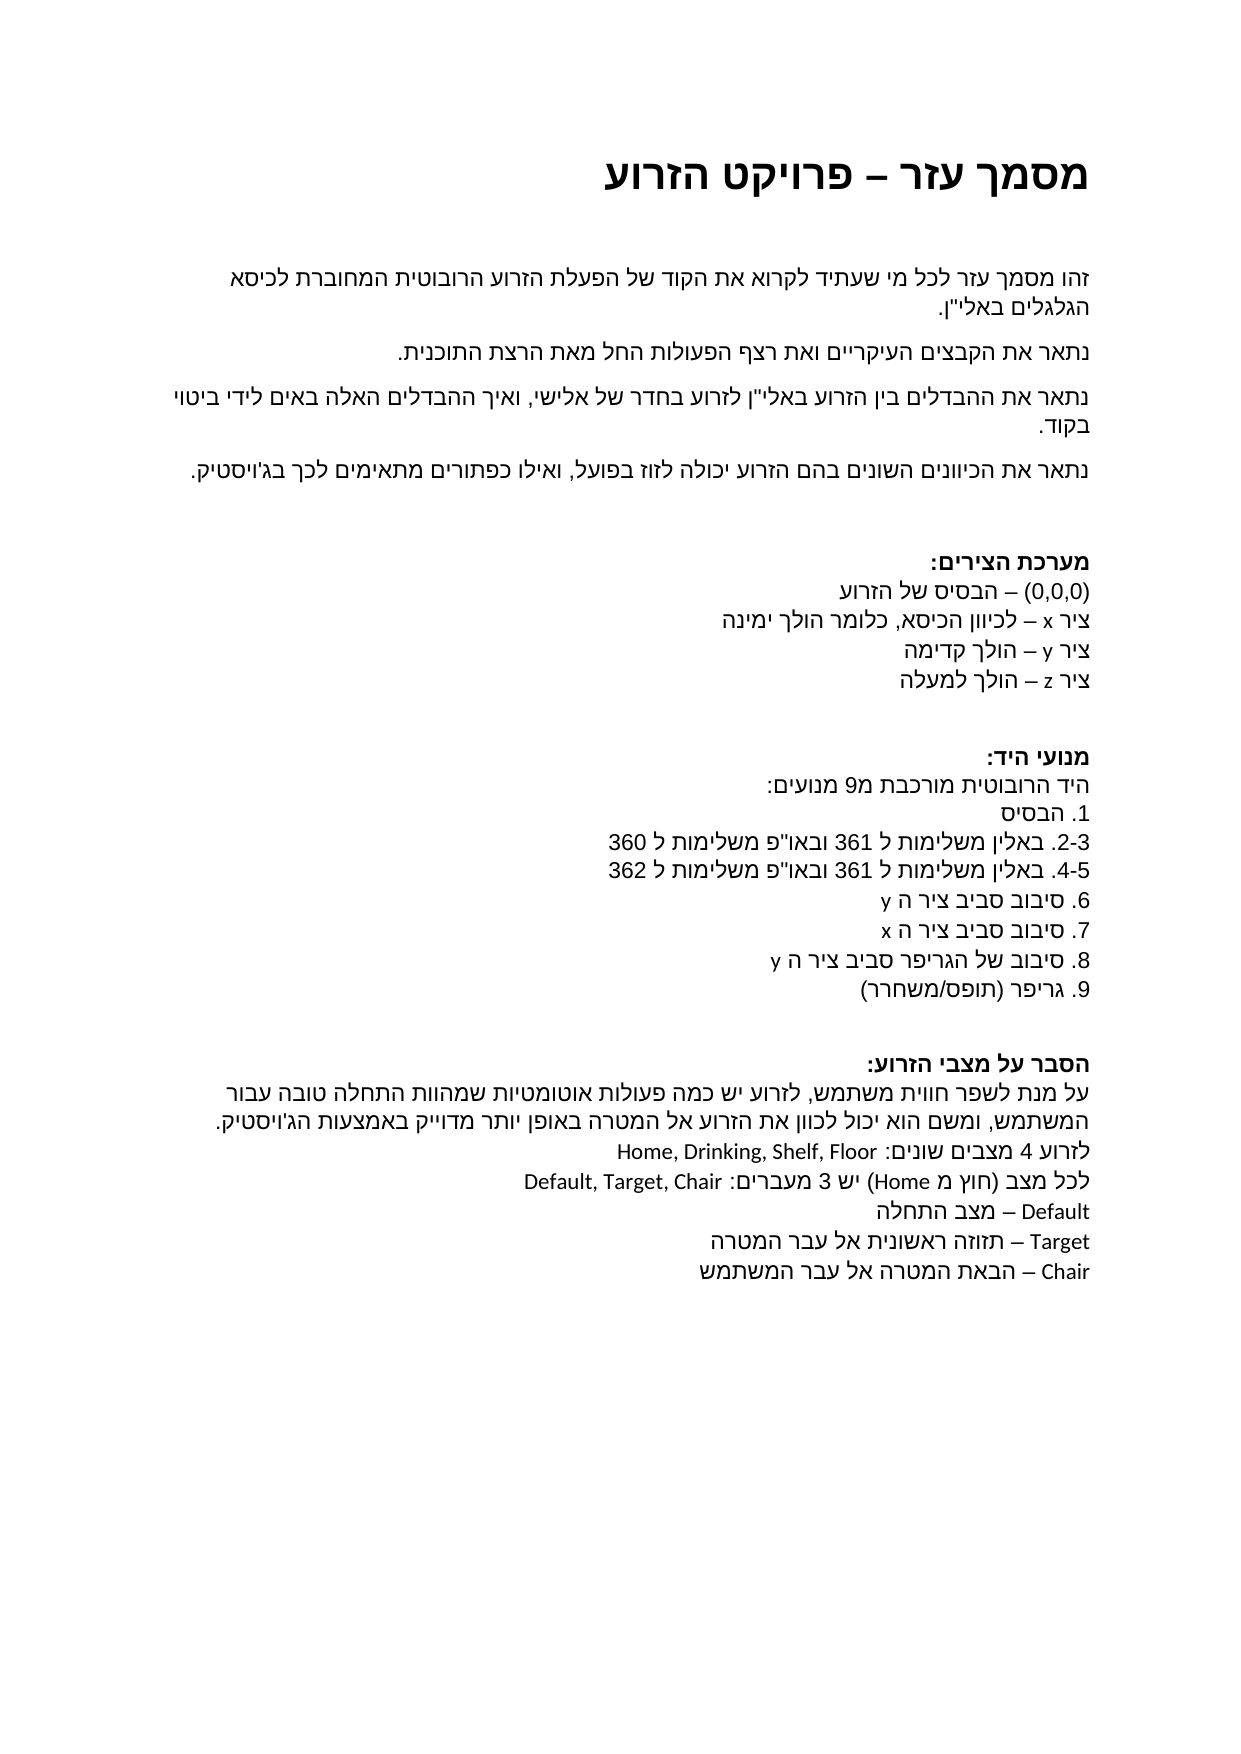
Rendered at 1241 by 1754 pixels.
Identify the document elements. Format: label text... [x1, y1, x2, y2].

text נתאר את ההבדלים בין הזרוע באלי"ן לזרוע בחדר של אלישי, ואיך ההבדלים האלה באים לידי ביטוי בקוד. [150, 384, 1090, 439]
text מערכת הצירים: (0,0,0) – הבסיס של הזרוע ציר x – לכיוון הכיסא, כלומר הולך ימינה ציר y – הולך קדימה ציר z – הולך למעלה [150, 549, 1090, 725]
text זהו מסמך עזר לכל מי שעתיד לקרוא את הקוד של הפעלת הזרוע הרובוטית המחוברת לכיסא הגלגלים באלי"ן. [150, 265, 1090, 320]
text מנועי היד: היד הרובוטית מורכבת מ9 מנועים: 1. הבסיס 2-3. באלין משלימות ל 361 ובאו"פ משלימות ל 360 4-5. באלין משלימות ל 361 ובאו"פ משלימות ל 362 6. סיבוב סביב ציר ה y 7. סיבוב סביב ציר ה x 8. סיבוב של הגריפר סביב ציר ה y 9. גריפר (תופס/משחרר) [150, 743, 1090, 1033]
text הסבר על מצבי הזרוע: על מנת לשפר חווית משתמש, לזרוע יש כמה פעולות אוטומטיות שמהוות התחלה טובה עבור המשתמש, ומשם הוא יכול לכוון את הזרוע אל המטרה באופן יותר מדוייק באמצעות הג'ויסטיק. לזרוע 4 מצבים שונים: Home, Drinking, Shelf, Floor לכל מצב (חוץ מ Home) יש 3 מעברים: Default, Target, Chair Default – מצב התחלה Target – תזוזה ראשונית אל עבר המטרה Chair – הבאת המטרה אל עבר המשתמש [150, 1051, 1090, 1286]
text נתאר את הכיוונים השונים בהם הזרוע יכולה לזוז בפועל, ואילו כפתורים מתאימים לכך בג'ויסטיק. [150, 457, 1090, 484]
text מסמך עזר – פרויקט הזרוע [150, 150, 1090, 198]
text נתאר את הקבצים העיקריים ואת רצף הפעולות החל מאת הרצת התוכנית. [150, 339, 1090, 365]
